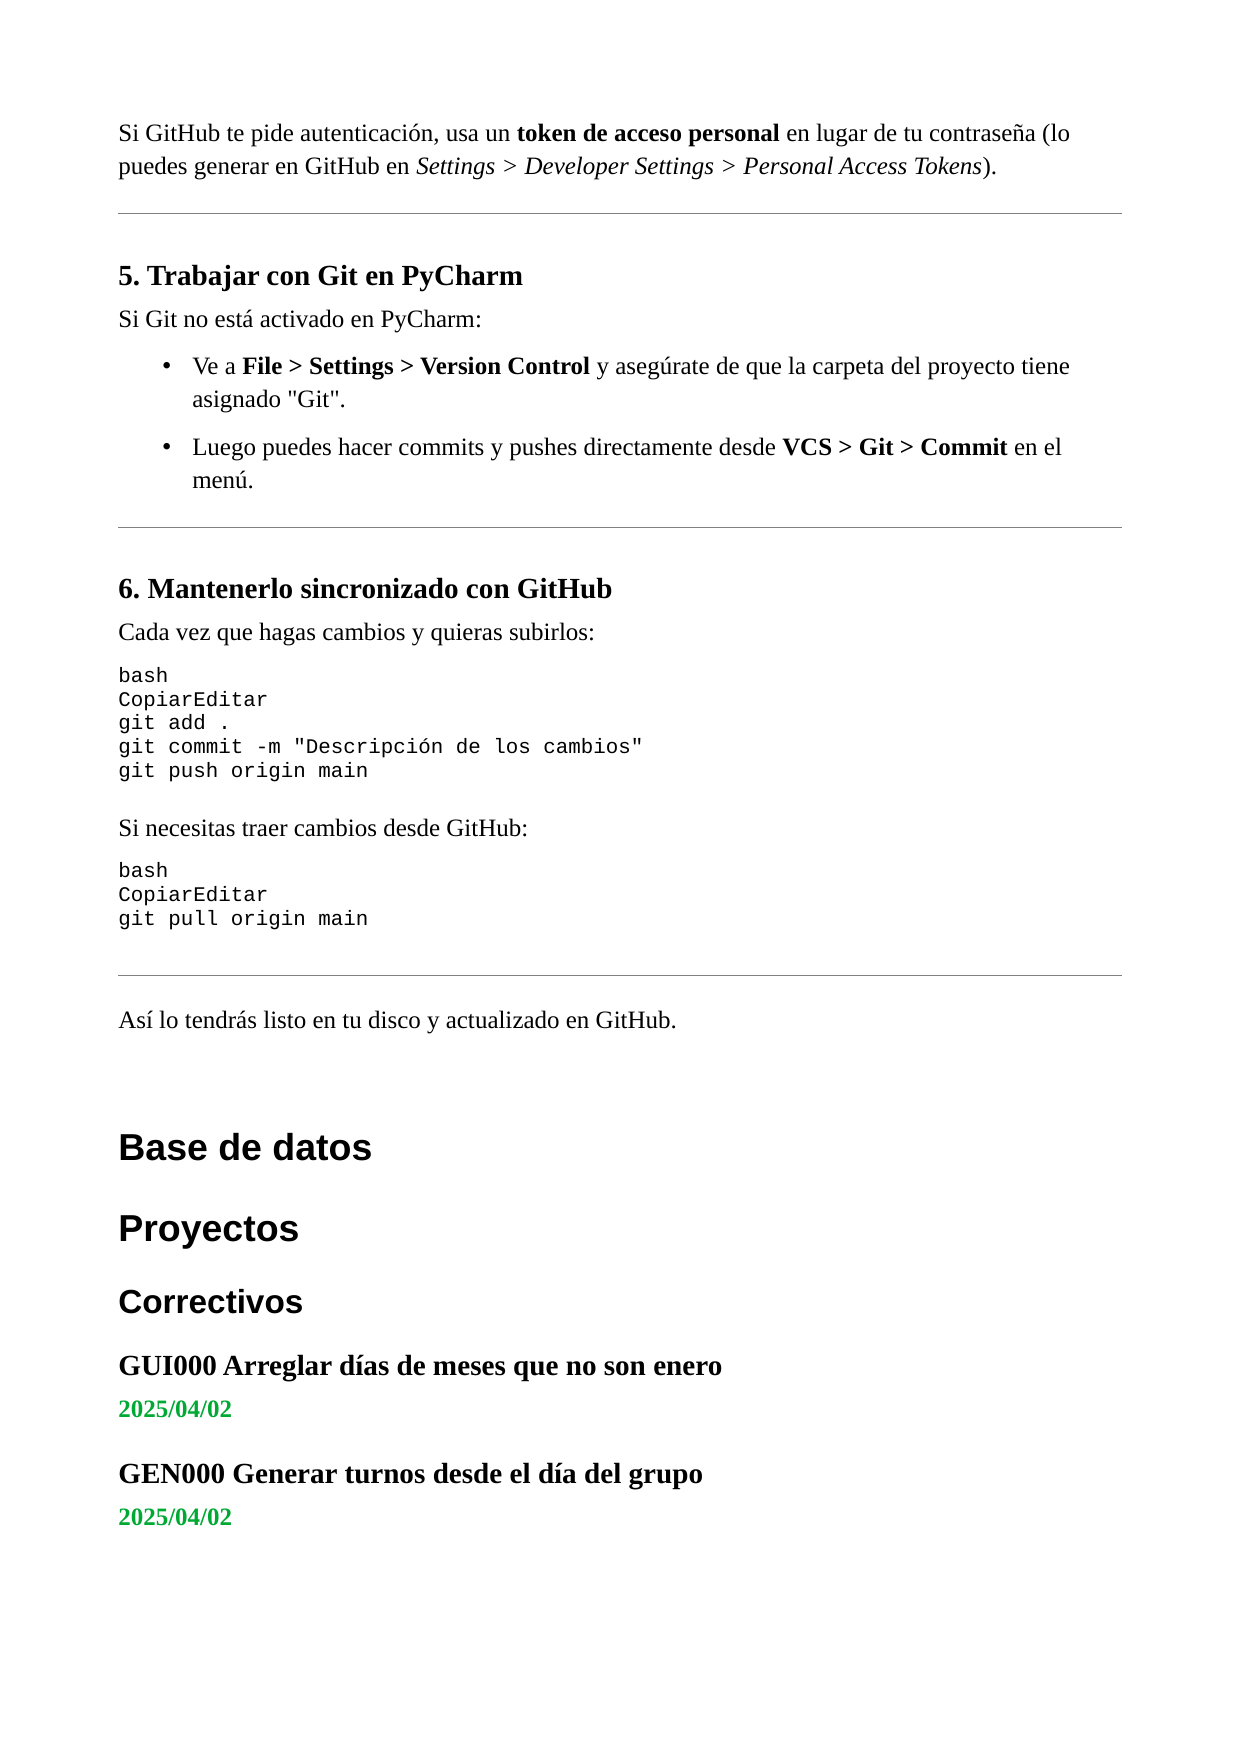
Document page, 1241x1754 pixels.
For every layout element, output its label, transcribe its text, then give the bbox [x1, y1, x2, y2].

text CopiarEditar [118, 689, 1122, 712]
subtitle GEN000 Generar turnos desde el día del grupo [118, 1456, 1122, 1489]
subtitle Proyectos [118, 1206, 1122, 1249]
text Si Git no está activado en PyCharm: [118, 304, 1122, 332]
text Si GitHub te pide autenticación, usa un token de acceso personal en lugar de tu contraseña (lo puedes generar en GitHub en Settings > Developer Settings > Personal Access Tokens). [118, 118, 1122, 180]
list Luego puedes hacer commits y pushes directamente desde VCS > Git > Commit en el menú. [162, 432, 1122, 494]
subtitle 6. Mantenerlo sincronizado con GitHub [118, 571, 1122, 605]
text git add . [118, 712, 1122, 736]
text git commit -m "Descripción de los cambios" [118, 736, 1122, 759]
text 2025/04/02 [118, 1394, 1122, 1423]
text Si necesitas traer cambios desde GitHub: [118, 813, 1122, 841]
text Cada vez que hagas cambios y quieras subirlos: [118, 617, 1122, 646]
list Ve a File > Settings > Version Control y asegúrate de que la carpeta del proyecto tiene asignado "Git". [162, 351, 1122, 413]
text bash [118, 860, 1122, 884]
subtitle GUI000 Arreglar días de meses que no son enero [118, 1348, 1122, 1381]
subtitle 5. Trabajar con Git en PyCharm [118, 258, 1122, 291]
subtitle Base de datos [118, 1125, 1122, 1168]
text git push origin main [118, 759, 1122, 783]
text CopiarEditar [118, 884, 1122, 908]
text Así lo tendrás listo en tu disco y actualizado en GitHub. 🚀 [118, 1005, 1122, 1034]
subtitle Correctivos [118, 1282, 1122, 1321]
text git pull origin main [118, 908, 1122, 931]
text bash [118, 665, 1122, 689]
text 2025/04/02 [118, 1502, 1122, 1531]
